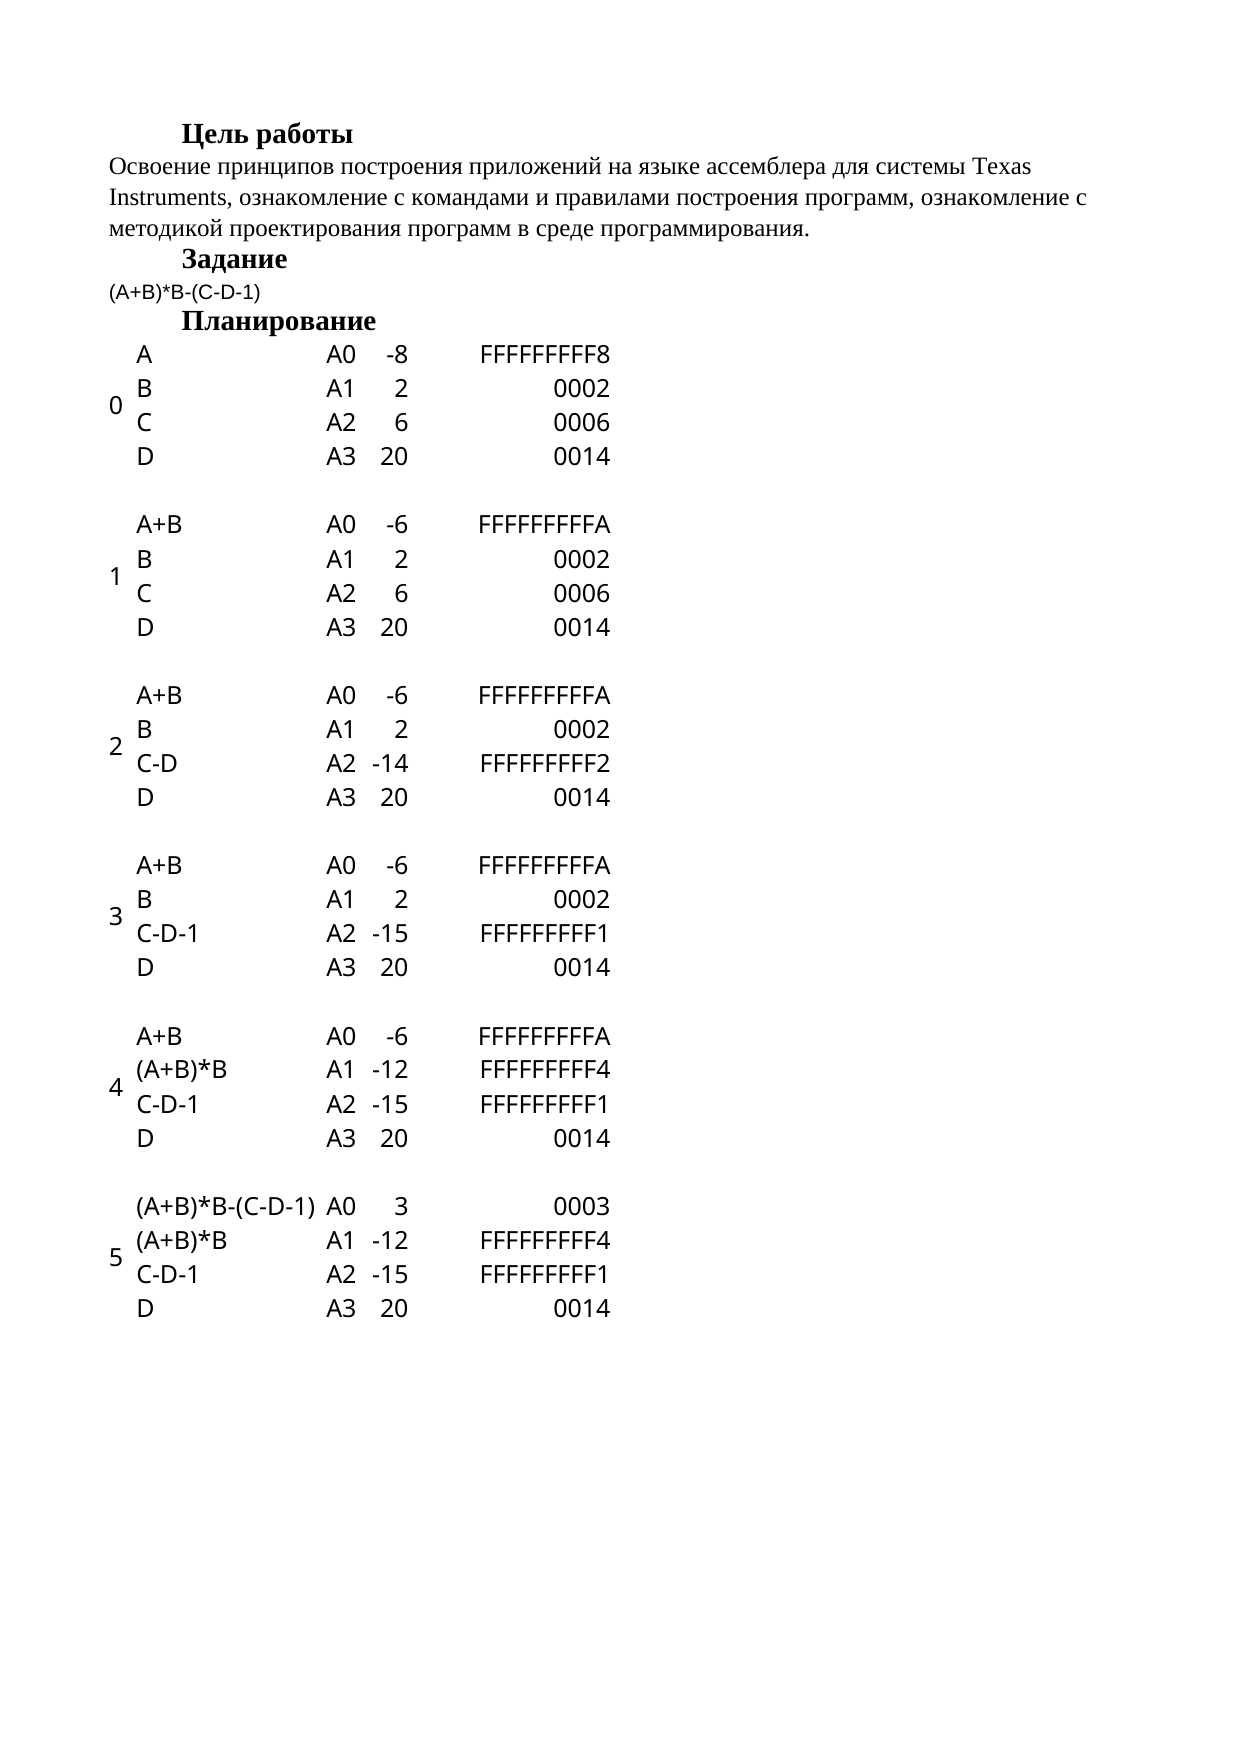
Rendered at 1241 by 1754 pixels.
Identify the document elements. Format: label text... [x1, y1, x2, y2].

table_cell A2 [323, 916, 364, 950]
table_cell -15 [365, 916, 411, 950]
table_cell C [133, 405, 323, 439]
table_cell 0006 [411, 405, 613, 439]
table_cell A+B [133, 1018, 323, 1052]
table_cell 1 [99, 507, 133, 643]
table_cell -15 [365, 1257, 411, 1291]
table_cell C-D-1 [133, 1257, 323, 1291]
table_cell A1 [323, 1223, 364, 1257]
table_cell 4 [99, 1018, 133, 1154]
table_cell FFFFFFFFF1 [411, 1257, 613, 1291]
table_cell A3 [323, 950, 364, 984]
table_cell [99, 814, 613, 848]
text Цель работы [108, 118, 1134, 149]
table_cell D [133, 609, 323, 643]
table_cell A0 [323, 507, 364, 541]
table_cell B [133, 371, 323, 405]
table_cell 3 [365, 1189, 411, 1222]
table_cell A1 [323, 541, 364, 575]
table_cell B [133, 882, 323, 916]
table_cell FFFFFFFFFA [411, 678, 613, 712]
table_cell -6 [365, 678, 411, 712]
table_cell (A+B)*B [133, 1223, 323, 1257]
table_cell A1 [323, 712, 364, 746]
table_cell 0002 [411, 712, 613, 746]
table_cell 0014 [411, 609, 613, 643]
table_cell A1 [323, 882, 364, 916]
table_cell A0 [323, 678, 364, 712]
table_cell C [133, 575, 323, 609]
table_cell B [133, 712, 323, 746]
table_cell A3 [323, 780, 364, 814]
table_cell 0014 [411, 1291, 613, 1325]
table_cell [99, 1154, 613, 1188]
table_cell 0006 [411, 575, 613, 609]
table_cell 5 [99, 1189, 133, 1325]
text (A+B)*B-(C-D-1) [108, 274, 1134, 306]
text Освоение принципов построения приложений на языке ассемблера для системы Texas Instruments, ознакомление с командами и правилами построения программ, ознакомление с методикой проектирования программ в среде программирования. [108, 149, 1134, 243]
table_cell A0 [323, 1189, 364, 1222]
table_cell A2 [323, 1257, 364, 1291]
table_cell A3 [323, 439, 364, 473]
table_cell [99, 473, 613, 507]
table_header 0 [99, 337, 133, 473]
table_header -8 [365, 337, 411, 371]
table_cell 0014 [411, 439, 613, 473]
table_cell -6 [365, 1018, 411, 1052]
table_cell C-D-1 [133, 1086, 323, 1120]
table_cell -12 [365, 1223, 411, 1257]
table_cell D [133, 1120, 323, 1154]
table_cell A+B [133, 848, 323, 882]
table_cell A1 [323, 371, 364, 405]
table_cell A2 [323, 405, 364, 439]
table_cell 0014 [411, 1120, 613, 1154]
table_cell FFFFFFFFF1 [411, 916, 613, 950]
text Задание [108, 243, 1134, 274]
table_cell 3 [99, 848, 133, 984]
table_cell A3 [323, 1120, 364, 1154]
table_header FFFFFFFFF8 [411, 337, 613, 371]
table_cell 2 [365, 541, 411, 575]
table_cell 20 [365, 780, 411, 814]
table_cell 20 [365, 1291, 411, 1325]
table_cell D [133, 1291, 323, 1325]
table_cell (A+B)*B-(C-D-1) [133, 1189, 323, 1222]
table_cell 2 [99, 678, 133, 814]
table_cell A1 [323, 1052, 364, 1086]
table_cell FFFFFFFFFA [411, 507, 613, 541]
table_cell 2 [365, 882, 411, 916]
table_cell D [133, 780, 323, 814]
table_cell 6 [365, 575, 411, 609]
table_cell A2 [323, 746, 364, 780]
table_cell A3 [323, 1291, 364, 1325]
table_cell 0002 [411, 882, 613, 916]
table_cell A3 [323, 609, 364, 643]
table_cell 2 [365, 712, 411, 746]
table_cell 0003 [411, 1189, 613, 1222]
table_cell FFFFFFFFF4 [411, 1223, 613, 1257]
table_cell -6 [365, 848, 411, 882]
table_cell (A+B)*B [133, 1052, 323, 1086]
table_cell 20 [365, 950, 411, 984]
table_cell C-D [133, 746, 323, 780]
table_cell A+B [133, 678, 323, 712]
table_cell 20 [365, 1120, 411, 1154]
table_cell -6 [365, 507, 411, 541]
text Планирование [108, 306, 1134, 337]
table_cell C-D-1 [133, 916, 323, 950]
table_cell [99, 984, 613, 1018]
table_cell -12 [365, 1052, 411, 1086]
table_header A [133, 337, 323, 371]
table_cell 0014 [411, 950, 613, 984]
table_cell 6 [365, 405, 411, 439]
table_cell FFFFFFFFFA [411, 848, 613, 882]
table_cell D [133, 950, 323, 984]
table_cell B [133, 541, 323, 575]
table_cell 0002 [411, 371, 613, 405]
table_cell A+B [133, 507, 323, 541]
table_cell 20 [365, 609, 411, 643]
table_cell A0 [323, 848, 364, 882]
table_cell A2 [323, 575, 364, 609]
table_cell [99, 644, 613, 677]
table_cell 0002 [411, 541, 613, 575]
table_cell D [133, 439, 323, 473]
table_header A0 [323, 337, 364, 371]
table_cell A2 [323, 1086, 364, 1120]
table_cell FFFFFFFFF4 [411, 1052, 613, 1086]
table_cell 0014 [411, 780, 613, 814]
table_cell 2 [365, 371, 411, 405]
table_cell -15 [365, 1086, 411, 1120]
table_cell 20 [365, 439, 411, 473]
table_cell FFFFFFFFF2 [411, 746, 613, 780]
table_cell -14 [365, 746, 411, 780]
table_cell FFFFFFFFFA [411, 1018, 613, 1052]
table_cell A0 [323, 1018, 364, 1052]
table_cell FFFFFFFFF1 [411, 1086, 613, 1120]
